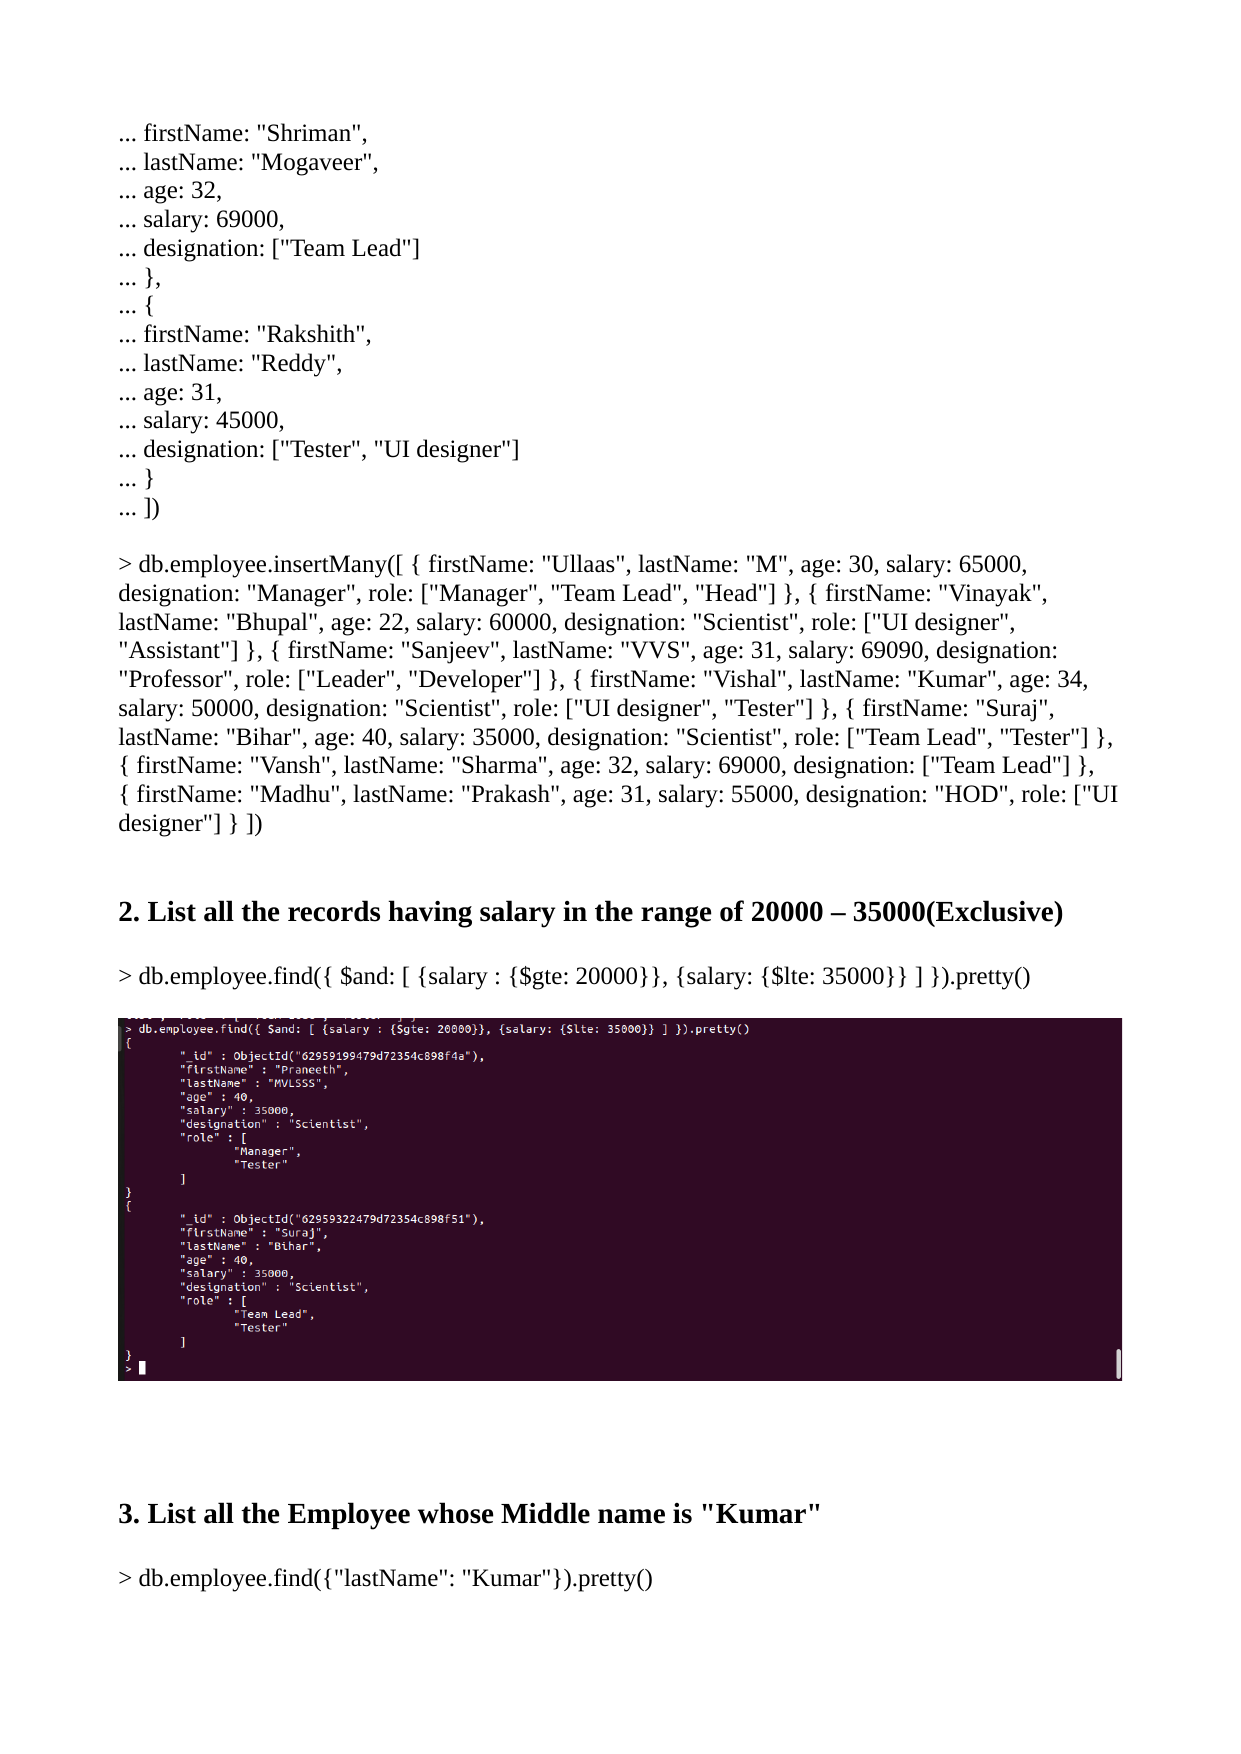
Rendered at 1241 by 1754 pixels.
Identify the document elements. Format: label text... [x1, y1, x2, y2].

text ... lastName: "Reddy", [118, 348, 1122, 377]
text ... age: 31, [118, 377, 1122, 406]
text 3. List all the Employee whose Middle name is "Kumar" [118, 1496, 1122, 1529]
text ... salary: 69000, [118, 204, 1122, 233]
text > db.employee.find({ $and: [ {salary : {$gte: 20000}}, {salary: {$lte: 35000}} ] }).pretty() [118, 961, 1122, 990]
text ... designation: ["Team Lead"] [118, 233, 1122, 262]
text ... { [118, 291, 1122, 319]
picture [118, 1018, 1123, 1381]
text ... designation: ["Tester", "UI designer"] [118, 434, 1122, 463]
text ... salary: 45000, [118, 406, 1122, 434]
text ... lastName: "Mogaveer", [118, 147, 1122, 176]
text ... } [118, 463, 1122, 492]
text ... age: 32, [118, 176, 1122, 204]
text ... firstName: "Shriman", [118, 118, 1122, 147]
text > db.employee.insertMany([ { firstName: "Ullaas", lastName: "M", age: 30, salary: 65000, designation: "Manager", role: ["Manager", "Team Lead", "Head"] }, { firstName: "Vinayak", lastName: "Bhupal", age: 22, salary: 60000, designation: "Scientist", role: ["UI designer", "Assistant"] }, { firstName: "Sanjeev", lastName: "VVS", age: 31, salary: 69090, designation: "Professor", role: ["Leader", "Developer"] }, { firstName: "Vishal", lastName: "Kumar", age: 34, salary: 50000, designation: "Scientist", role: ["UI designer", "Tester"] }, { firstName: "Suraj", lastName: "Bihar", age: 40, salary: 35000, designation: "Scientist", role: ["Team Lead", "Tester"] }, { firstName: "Vansh", lastName: "Sharma", age: 32, salary: 69000, designation: ["Team Lead"] }, { firstName: "Madhu", lastName: "Prakash", age: 31, salary: 55000, designation: "HOD", role: ["UI designer"] } ]) [118, 549, 1122, 837]
text 2. List all the records having salary in the range of 20000 – 35000(Exclusive) [118, 894, 1122, 928]
text > db.employee.find({"lastName": "Kumar"}).pretty() [118, 1563, 1122, 1592]
text ... firstName: "Rakshith", [118, 319, 1122, 348]
text ... }, [118, 262, 1122, 291]
text ... ]) [118, 492, 1122, 521]
